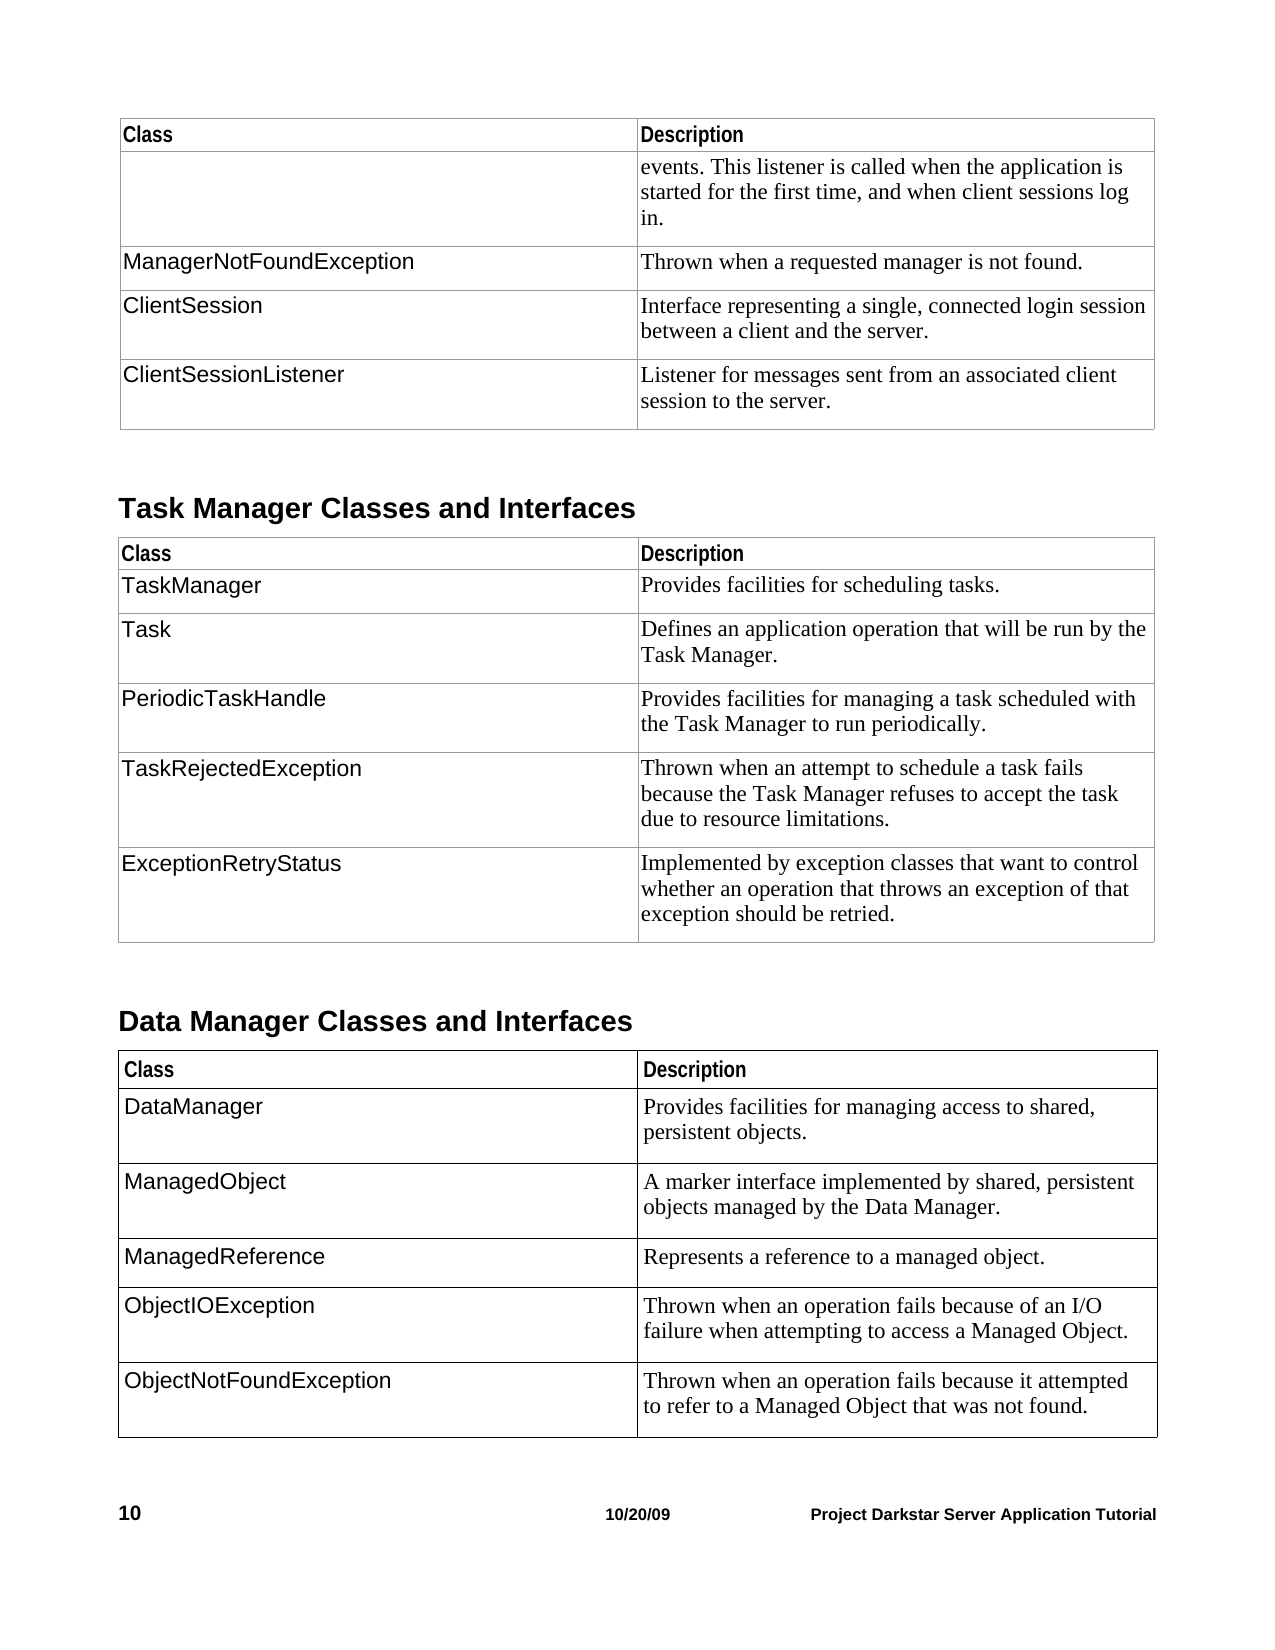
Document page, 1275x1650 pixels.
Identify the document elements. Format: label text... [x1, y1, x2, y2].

table_header Description [638, 119, 1154, 151]
table_header Description [639, 538, 1154, 569]
table_cell ClientSessionListener [121, 360, 637, 428]
subtitle Data Manager Classes and Interfaces [118, 1005, 1157, 1038]
table_cell Thrown when an operation fails because of an I/O failure when attempting to access a Managed Object. [638, 1288, 1157, 1362]
table_cell ClientSession [121, 291, 637, 359]
table_cell Thrown when a requested manager is not found. [638, 247, 1154, 289]
table_cell ManagedReference [119, 1239, 637, 1287]
table_cell ObjectNotFoundException [119, 1363, 637, 1437]
table_cell DataManager [119, 1089, 637, 1163]
table_header Class [119, 538, 638, 569]
table_header Class [119, 1051, 637, 1088]
table_header Description [638, 1051, 1157, 1088]
table_cell Thrown when an operation fails because it attempted to refer to a Managed Object that was not found. [638, 1363, 1157, 1437]
table_cell Provides facilities for scheduling tasks. [639, 570, 1154, 613]
table_cell Defines an application operation that will be run by the Task Manager. [639, 614, 1154, 683]
table_cell PeriodicTaskHandle [119, 684, 638, 752]
subtitle Task Manager Classes and Interfaces [118, 492, 1157, 524]
table_header Class [121, 119, 637, 151]
table_cell TaskRejectedException [119, 753, 638, 847]
table_cell ManagedObject [119, 1164, 637, 1238]
table_cell Provides facilities for managing access to shared, persistent objects. [638, 1089, 1157, 1163]
table_cell Interface representing a single, connected login session between a client and the server. [638, 291, 1154, 359]
table_cell ObjectIOException [119, 1288, 637, 1362]
table_cell Task [119, 614, 638, 683]
table_cell ExceptionRetryStatus [119, 848, 638, 942]
table_cell [121, 152, 637, 246]
table_cell Thrown when an attempt to schedule a task fails because the Task Manager refuses to accept the task due to resource limitations. [639, 753, 1154, 847]
table_cell TaskManager [119, 570, 638, 613]
table_cell Implemented by exception classes that want to control whether an operation that throws an exception of that exception should be retried. [639, 848, 1154, 942]
table_cell Listener for messages sent from an associated client session to the server. [638, 360, 1154, 428]
table_cell events. This listener is called when the application is started for the first time, and when client sessions log in. [638, 152, 1154, 246]
table_cell A marker interface implemented by shared, persistent objects managed by the Data Manager. [638, 1164, 1157, 1238]
table_cell Represents a reference to a managed object. [638, 1239, 1157, 1287]
table_cell Provides facilities for managing a task scheduled with the Task Manager to run periodically. [639, 684, 1154, 752]
table_cell ManagerNotFoundException [121, 247, 637, 289]
